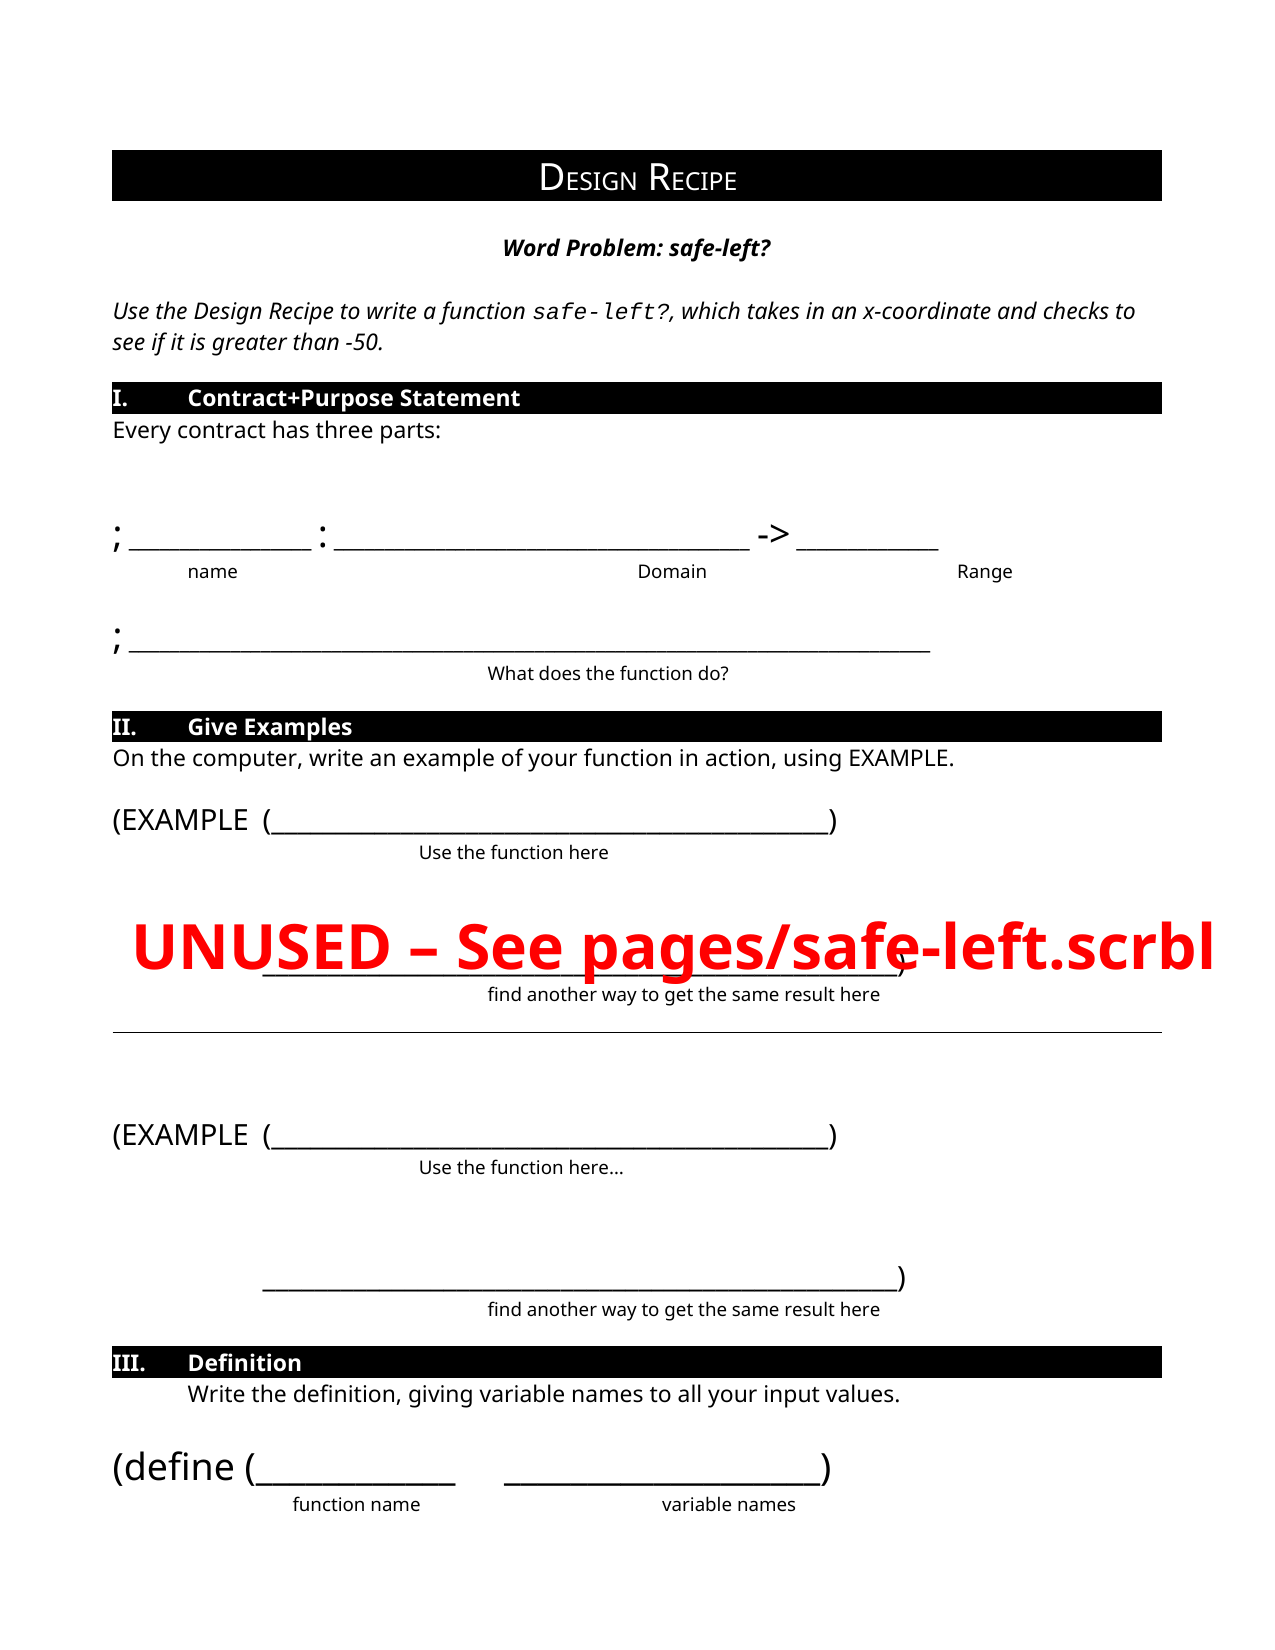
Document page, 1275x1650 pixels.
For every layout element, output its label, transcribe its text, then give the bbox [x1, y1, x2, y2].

text _________________________________________________) [594, 941, 684, 975]
text (EXAMPLE (___________________________________________) [112, 799, 1162, 839]
subtitle Design Recipe [112, 150, 1162, 201]
subtitle Contract+Purpose Statement [112, 382, 1162, 414]
text ; _______________________________________________________________________________ [112, 609, 1162, 661]
subtitle Give Examples [112, 711, 1162, 742]
text (define (____________ ___________________) [112, 1440, 1162, 1491]
text _________________________________________________) [688, 941, 1162, 981]
text On the computer, write an example of your function in action, using EXAMPLE. [112, 742, 1162, 773]
text Word Problem: safe-left? [112, 232, 1162, 263]
text find another way to get the same result here [487, 1296, 1162, 1321]
text function name variable names [112, 1491, 1162, 1517]
text _________________________________________________) [187, 941, 585, 981]
text Use the function here [337, 839, 1162, 865]
text find another way to get the same result here [487, 981, 1162, 1006]
text name Domain Range [112, 558, 1162, 584]
text (EXAMPLE (___________________________________________) [112, 1114, 1162, 1154]
subtitle Definition [112, 1346, 1162, 1378]
text Every contract has three parts: [112, 414, 1162, 445]
list Write the definition, giving variable names to all your input values. [150, 1378, 1162, 1409]
text ; __________________ : _________________________________________ -> ______________ [112, 507, 1162, 558]
text _________________________________________________) [187, 1256, 1162, 1296]
text Use the function here… [337, 1154, 1162, 1180]
text What does the function do? [112, 661, 1162, 686]
text Use the Design Recipe to write a function safe-left?, which takes in an x-coordinate and checks to see if it is greater than -50. [112, 295, 1162, 357]
